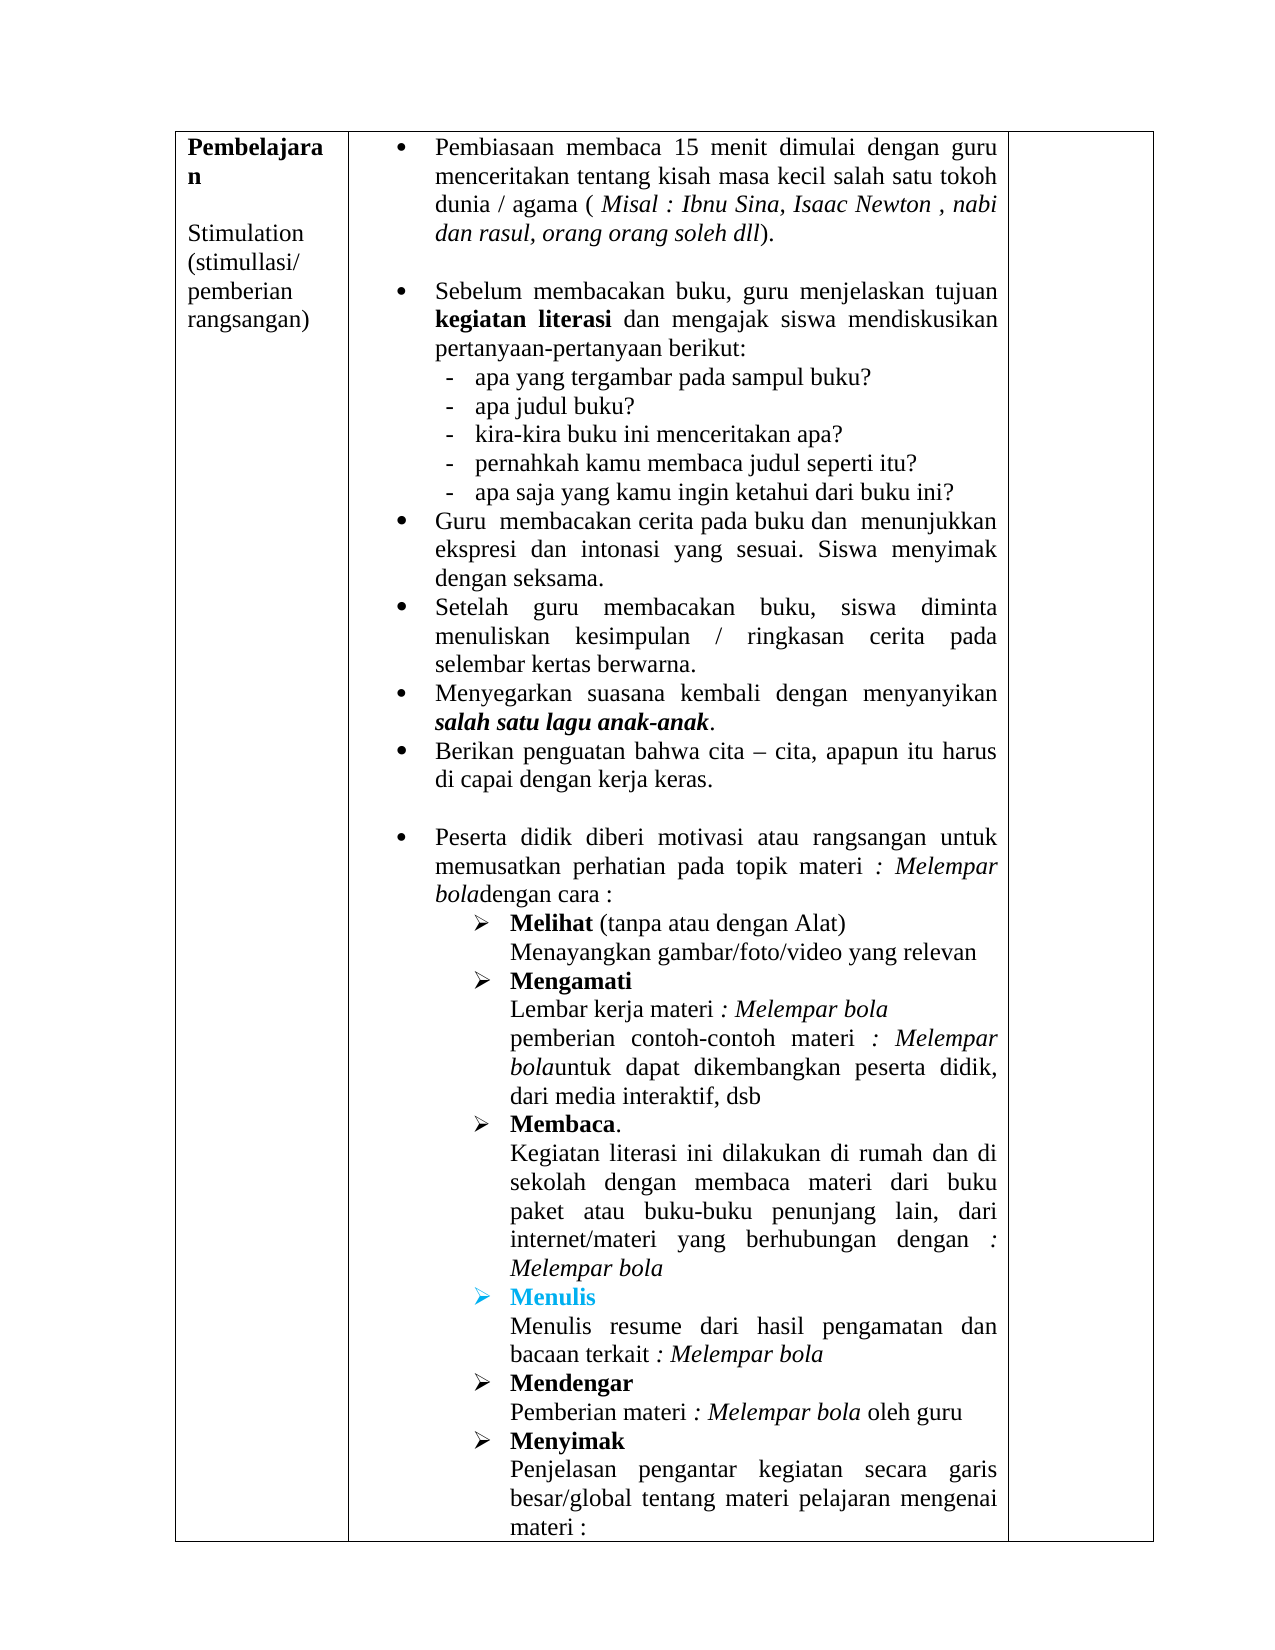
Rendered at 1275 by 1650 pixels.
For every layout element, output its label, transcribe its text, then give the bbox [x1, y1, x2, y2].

table_cell Pembelajaran Stimulation (stimullasi/ pemberian rangsangan) [176, 132, 348, 1541]
table_cell [1009, 132, 1153, 1541]
table_cell KEGIATAN LITERASI Pembiasaan membaca 15 menit dimulai dengan guru menceritakan tentang kisah masa kecil salah satu tokoh dunia / agama ( Misal : Ibnu Sina, Isaac Newton , nabi dan rasul, orang orang soleh dll). Sebelum membacakan buku, guru menjelaskan tujuan kegiatan literasi dan mengajak siswa mendiskusikan pertanyaan-pertanyaan berikut: apa yang tergambar pada sampul buku? apa judul buku? kira-kira buku ini menceritakan apa? pernahkah kamu membaca judul seperti itu? apa saja yang kamu ingin ketahui dari buku ini? Guru membacakan cerita pada buku dan menunjukkan ekspresi dan intonasi yang sesuai. Siswa menyimak dengan seksama. Setelah guru membacakan buku, siswa diminta menuliskan kesimpulan / ringkasan cerita pada selembar kertas berwarna. Menyegarkan suasana kembali dengan menyanyikan salah satu lagu anak-anak. Berikan penguatan bahwa cita – cita, apapun itu harus di capai dengan kerja keras. Peserta didik diberi motivasi atau rangsangan untuk memusatkan perhatian pada topik materi : Melempar boladengan cara : Melihat (tanpa atau dengan Alat) Menayangkan gambar/foto/video yang relevan Mengamati Lembar kerja materi : Melempar bola pemberian contoh-contoh materi : Melempar bolauntuk dapat dikembangkan peserta didik, dari media interaktif, dsb Membaca. Kegiatan literasi ini dilakukan di rumah dan di sekolah dengan membaca materi dari buku paket atau buku-buku penunjang lain, dari internet/materi yang berhubungan dengan : Melempar bola Menulis Menulis resume dari hasil pengamatan dan bacaan terkait : Melempar bola Mendengar Pemberian materi : Melempar bola oleh guru Menyimak Penjelasan pengantar kegiatan secara garis besar/global tentang materi pelajaran mengenai materi : : Melempar bola Siswa diajak untuk melatih rasa syukur, kesungguhan dan kedisiplinan, ketelitian, mencari informasi Siswa mempertunjukkan hasil kerja kelompoknya untuk menarikan tari hasil kreasi kelompok yang merupakan kreasi dari daerah di Indonesia. Siswa berlatih kembali beberapa gerakan hasil kreasinya dengan mengikuti irama dan ketukan dari musik pengiring tarian tersebut. Siswa bekerja sama dengan kelompoknya agar menghasilkan harmoni yang indah Siswa dan guru merayakan kegiatan pembelajaran dengan bernyanyi dan bermain peran [349, 132, 1008, 1541]
picture [474, 1287, 487, 1295]
